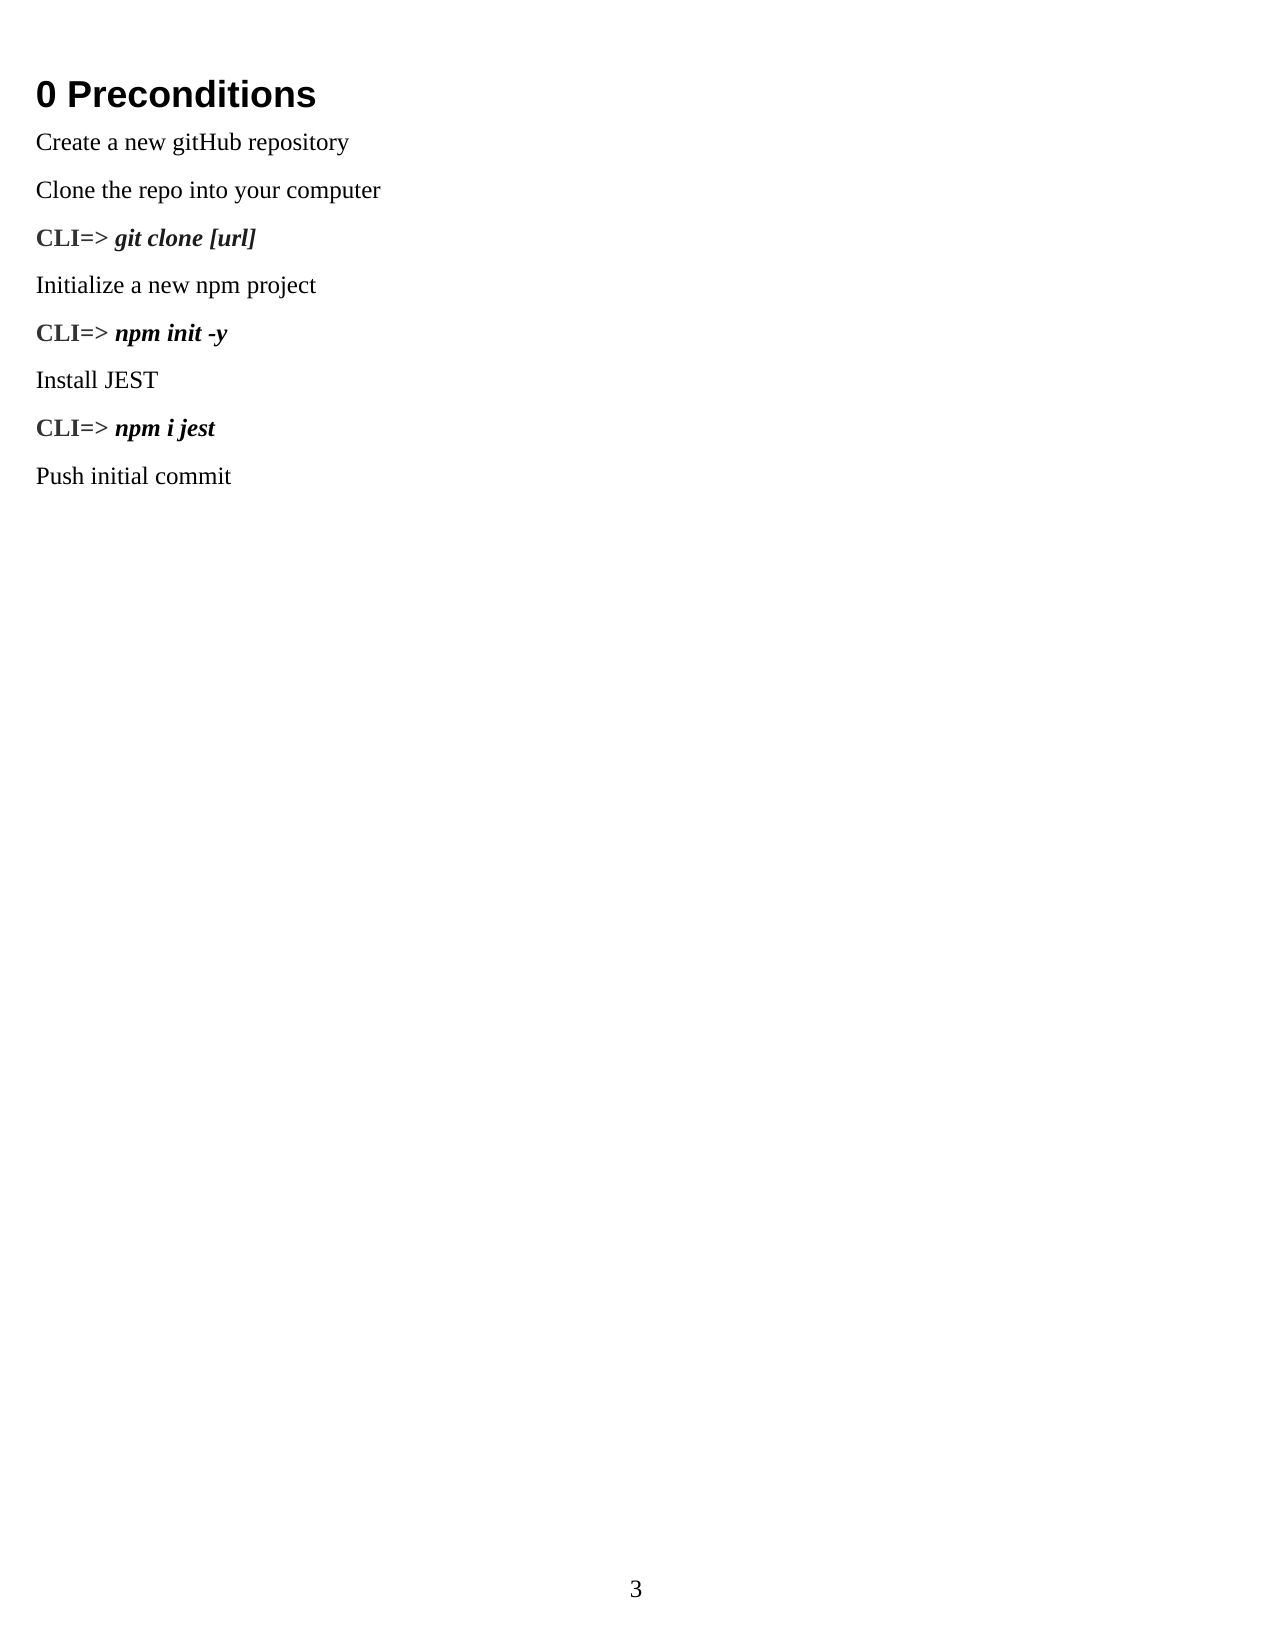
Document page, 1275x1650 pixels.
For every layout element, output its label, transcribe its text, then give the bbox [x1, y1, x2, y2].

text CLI=> git clone [url] [36, 223, 1236, 251]
text Push initial commit [36, 461, 1236, 489]
text CLI=> npm i jest [36, 413, 1236, 442]
text CLI=> npm init -y [36, 318, 1236, 347]
text Install JEST [36, 366, 1236, 394]
text Initialize a new npm project [36, 270, 1236, 299]
text Create a new gitHub repository [36, 127, 1236, 156]
text Clone the repo into your computer [36, 175, 1236, 204]
subtitle 0 Preconditions [36, 72, 1236, 115]
